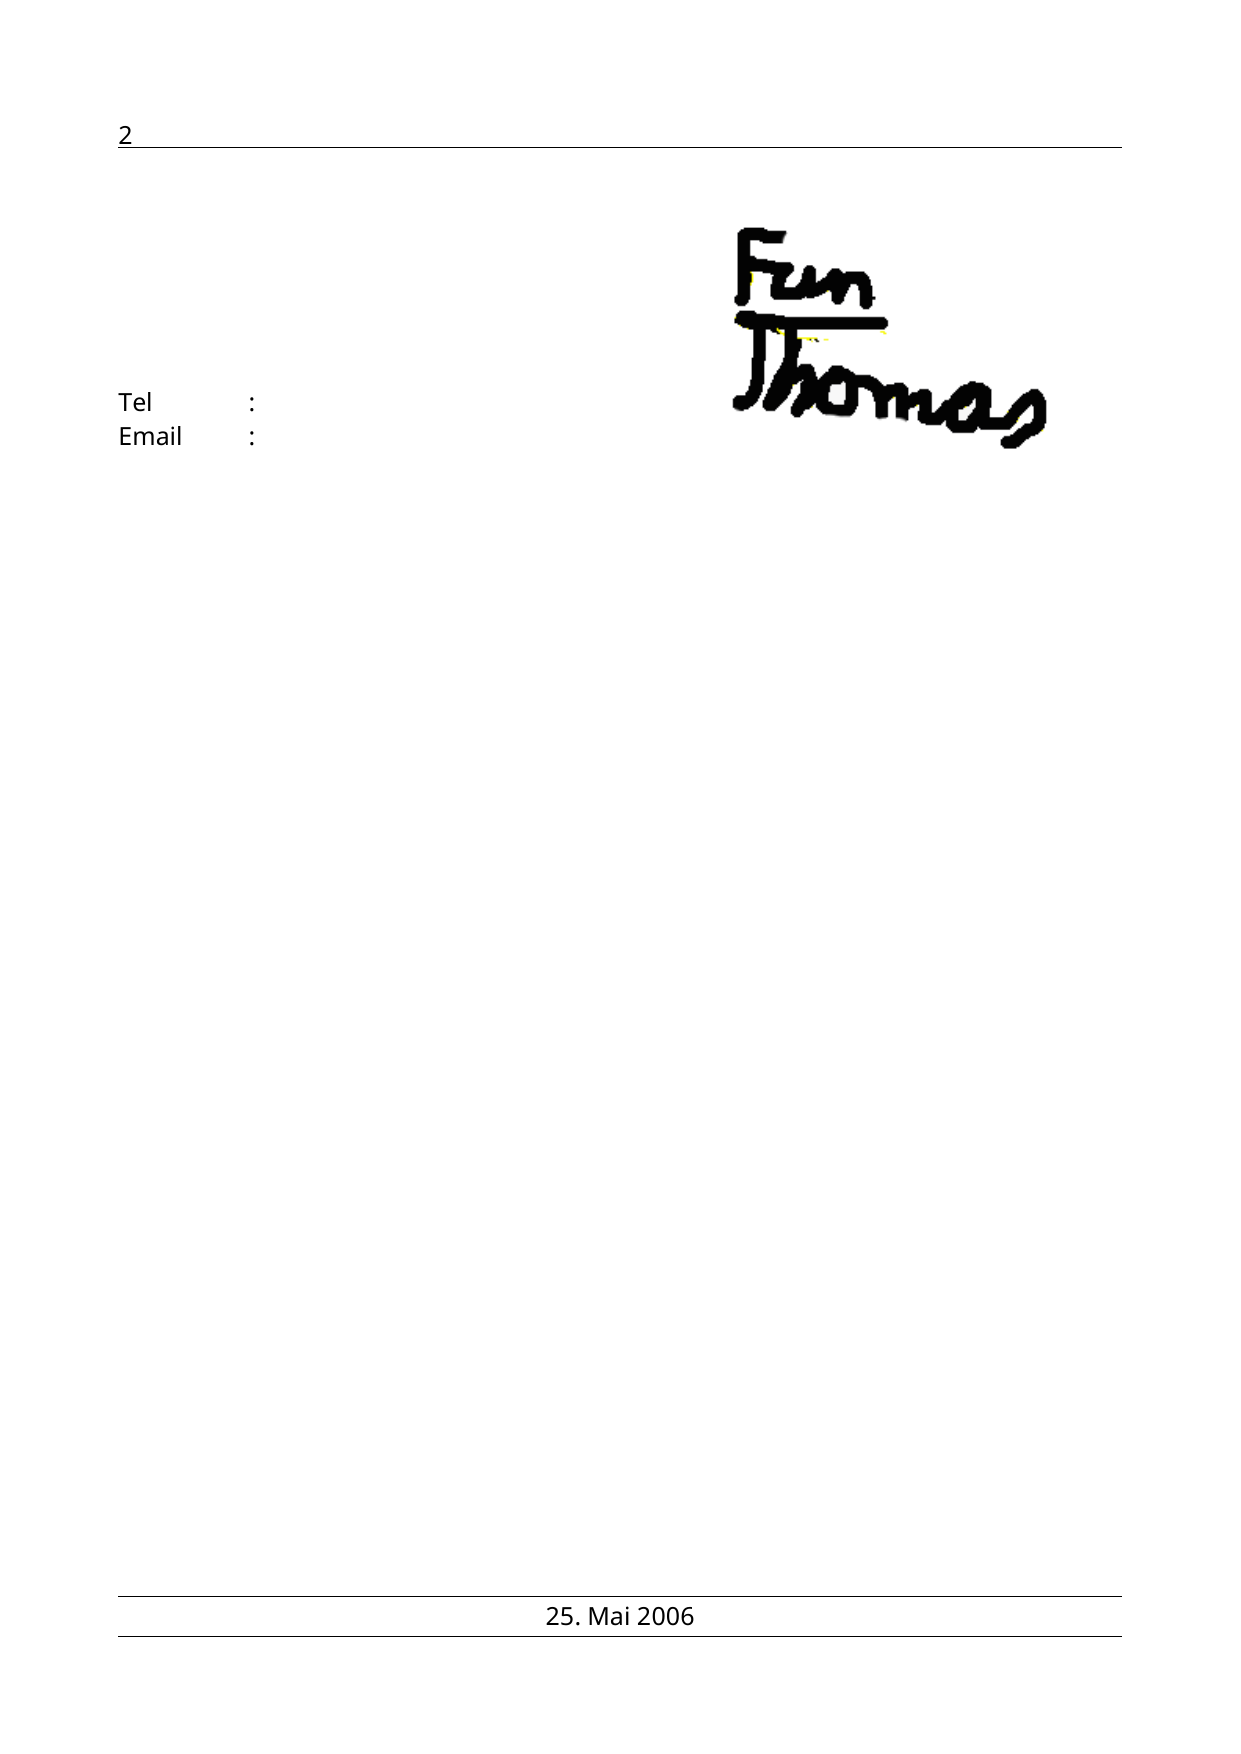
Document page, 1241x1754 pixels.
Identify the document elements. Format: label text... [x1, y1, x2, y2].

text Deutschland/Bayern [118, 317, 705, 351]
text 90482 Nürnberg [118, 283, 705, 317]
text Laufamholzstrasse 65 [1105, 249, 1122, 283]
text Tel : [118, 385, 705, 419]
text Thomas Michel [118, 216, 705, 249]
text Deutschland/Bayern [1105, 317, 1122, 351]
picture [705, 181, 1105, 582]
text Email :development@thomas-michel.info [118, 419, 705, 453]
text Laufamholzstrasse 65 [118, 249, 705, 283]
text Thomas Michel [1105, 216, 1122, 249]
text 90482 Nürnberg [1105, 283, 1122, 317]
text [1105, 385, 1122, 419]
